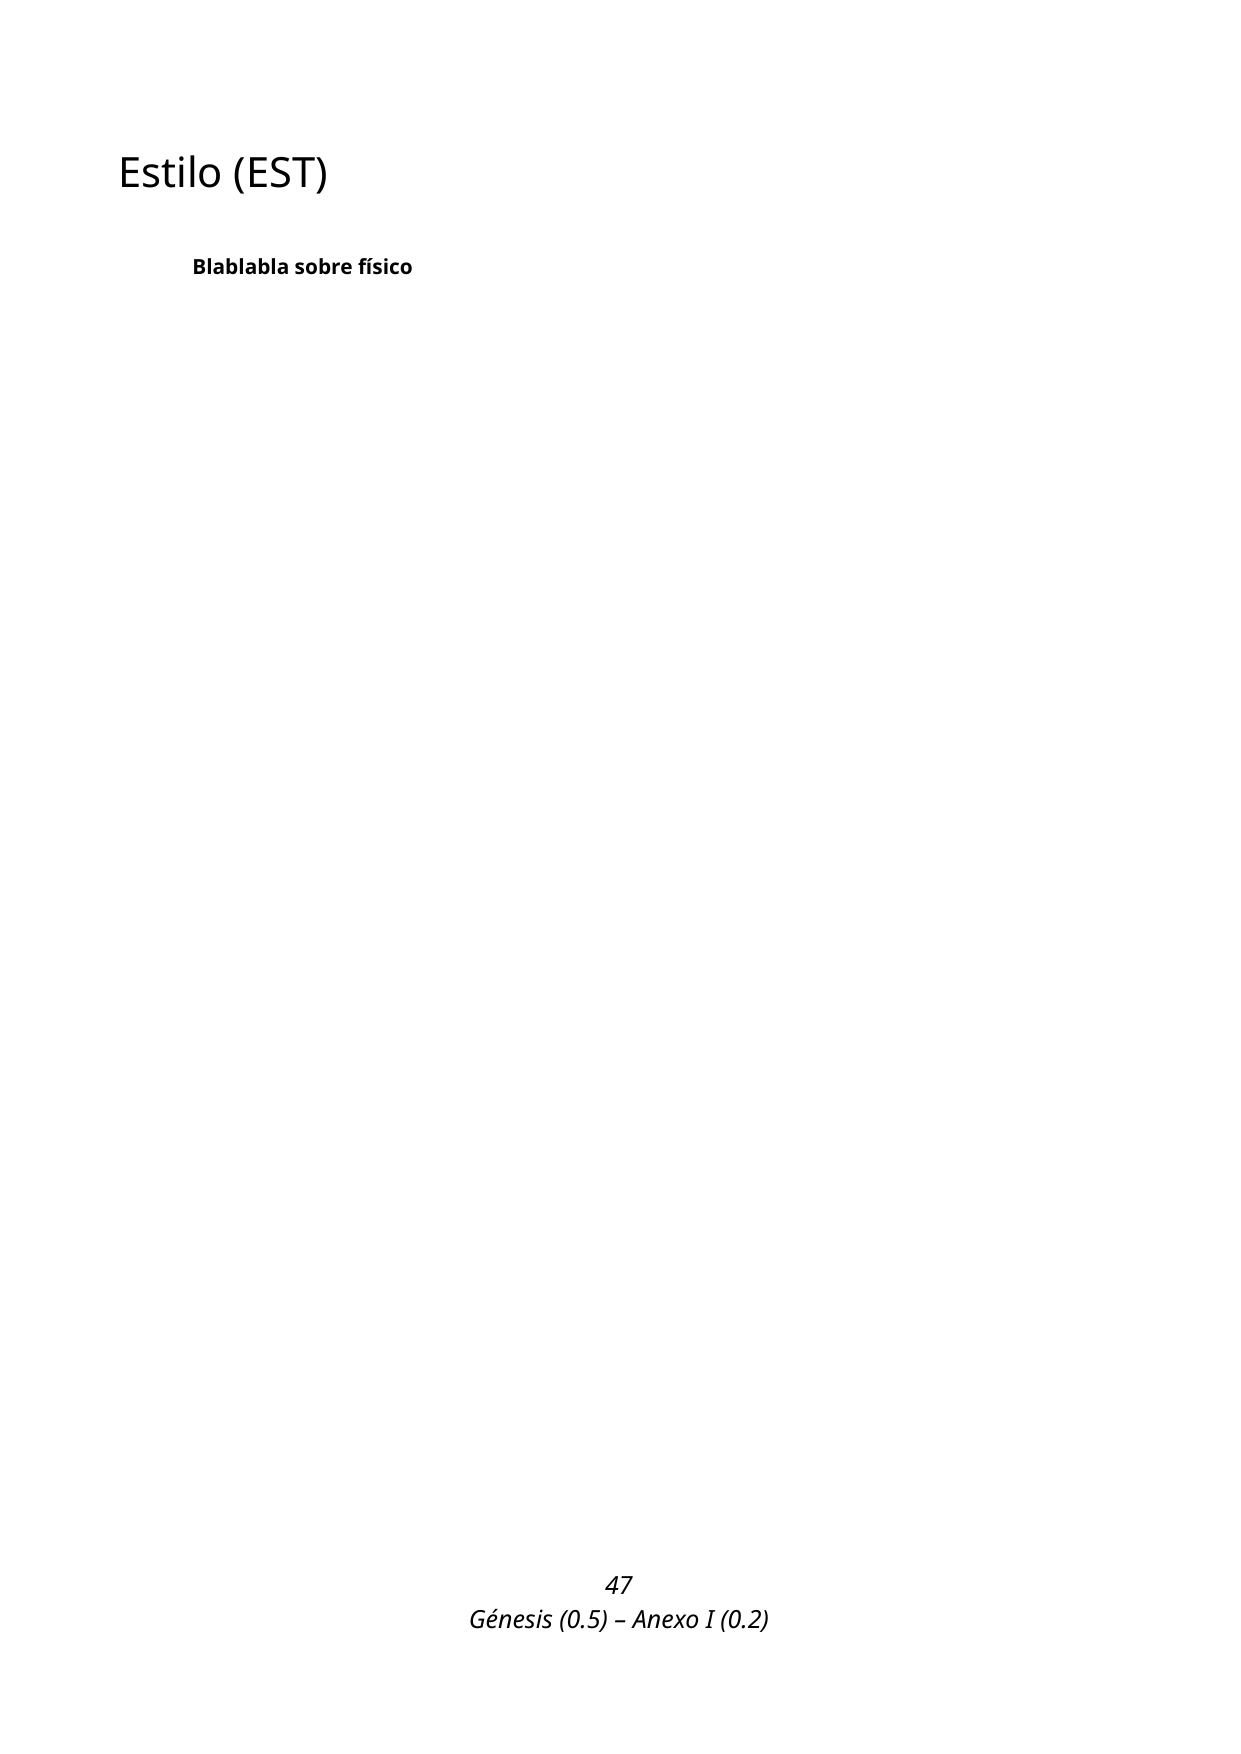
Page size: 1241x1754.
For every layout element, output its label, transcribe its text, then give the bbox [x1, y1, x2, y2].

text Blablabla sobre físico [118, 252, 1122, 281]
subtitle Estilo (EST) [118, 143, 1122, 200]
